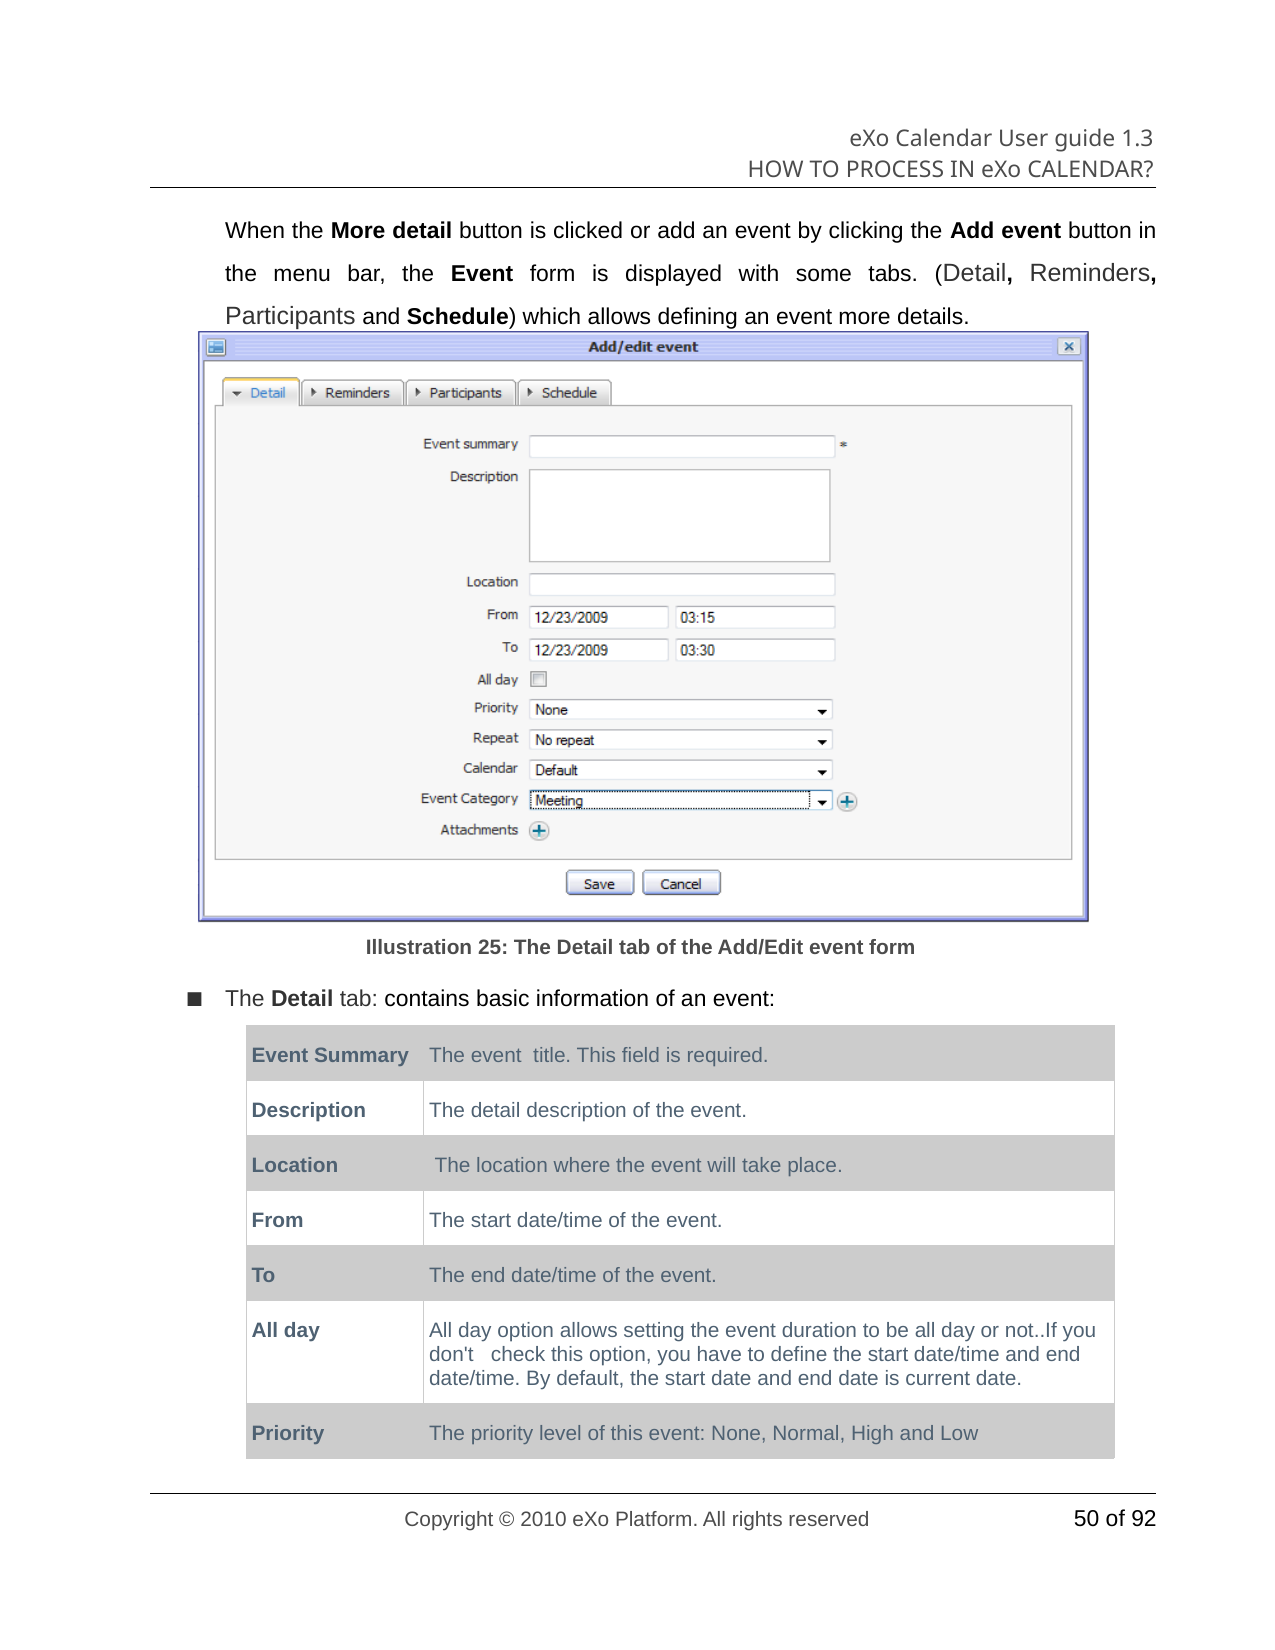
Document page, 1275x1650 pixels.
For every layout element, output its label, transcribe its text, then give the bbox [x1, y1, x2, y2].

table_cell The detail description of the event. [424, 1081, 1114, 1135]
table_header Event Summary [247, 1026, 423, 1080]
picture [197, 331, 1089, 923]
table_header The event title. This field is required. [424, 1026, 1114, 1080]
table_cell Description [247, 1081, 423, 1135]
table_cell Location [247, 1136, 423, 1190]
list The Detail tab: contains basic information of an event: [187, 344, 1156, 1012]
table_cell The start date/time of the event. [424, 1191, 1114, 1245]
table_cell Priority [247, 1404, 423, 1458]
table_cell From [247, 1191, 423, 1245]
table_cell To [247, 1246, 423, 1300]
table_cell The location where the event will take place. [424, 1136, 1114, 1190]
list [158, 959, 1123, 972]
list When the More detail button is clicked or add an event by clicking the Add event button in the menu bar, the Event form is displayed with some tabs. (Detail, Reminders, Participants and Schedule) which allows defining an event more details. [187, 217, 1156, 330]
table_cell All day option allows setting the event duration to be all day or not..If you don't check this option, you have to define the start date/time and end date/time. By default, the start date and end date is current date. [424, 1301, 1114, 1403]
table_cell The priority level of this event: None, Normal, High and Low [424, 1404, 1114, 1458]
table_cell All day [247, 1301, 423, 1403]
table_cell The end date/time of the event. [424, 1246, 1114, 1300]
list Illustration 25: The Detail tab of the Add/Edit event form [158, 343, 1123, 959]
